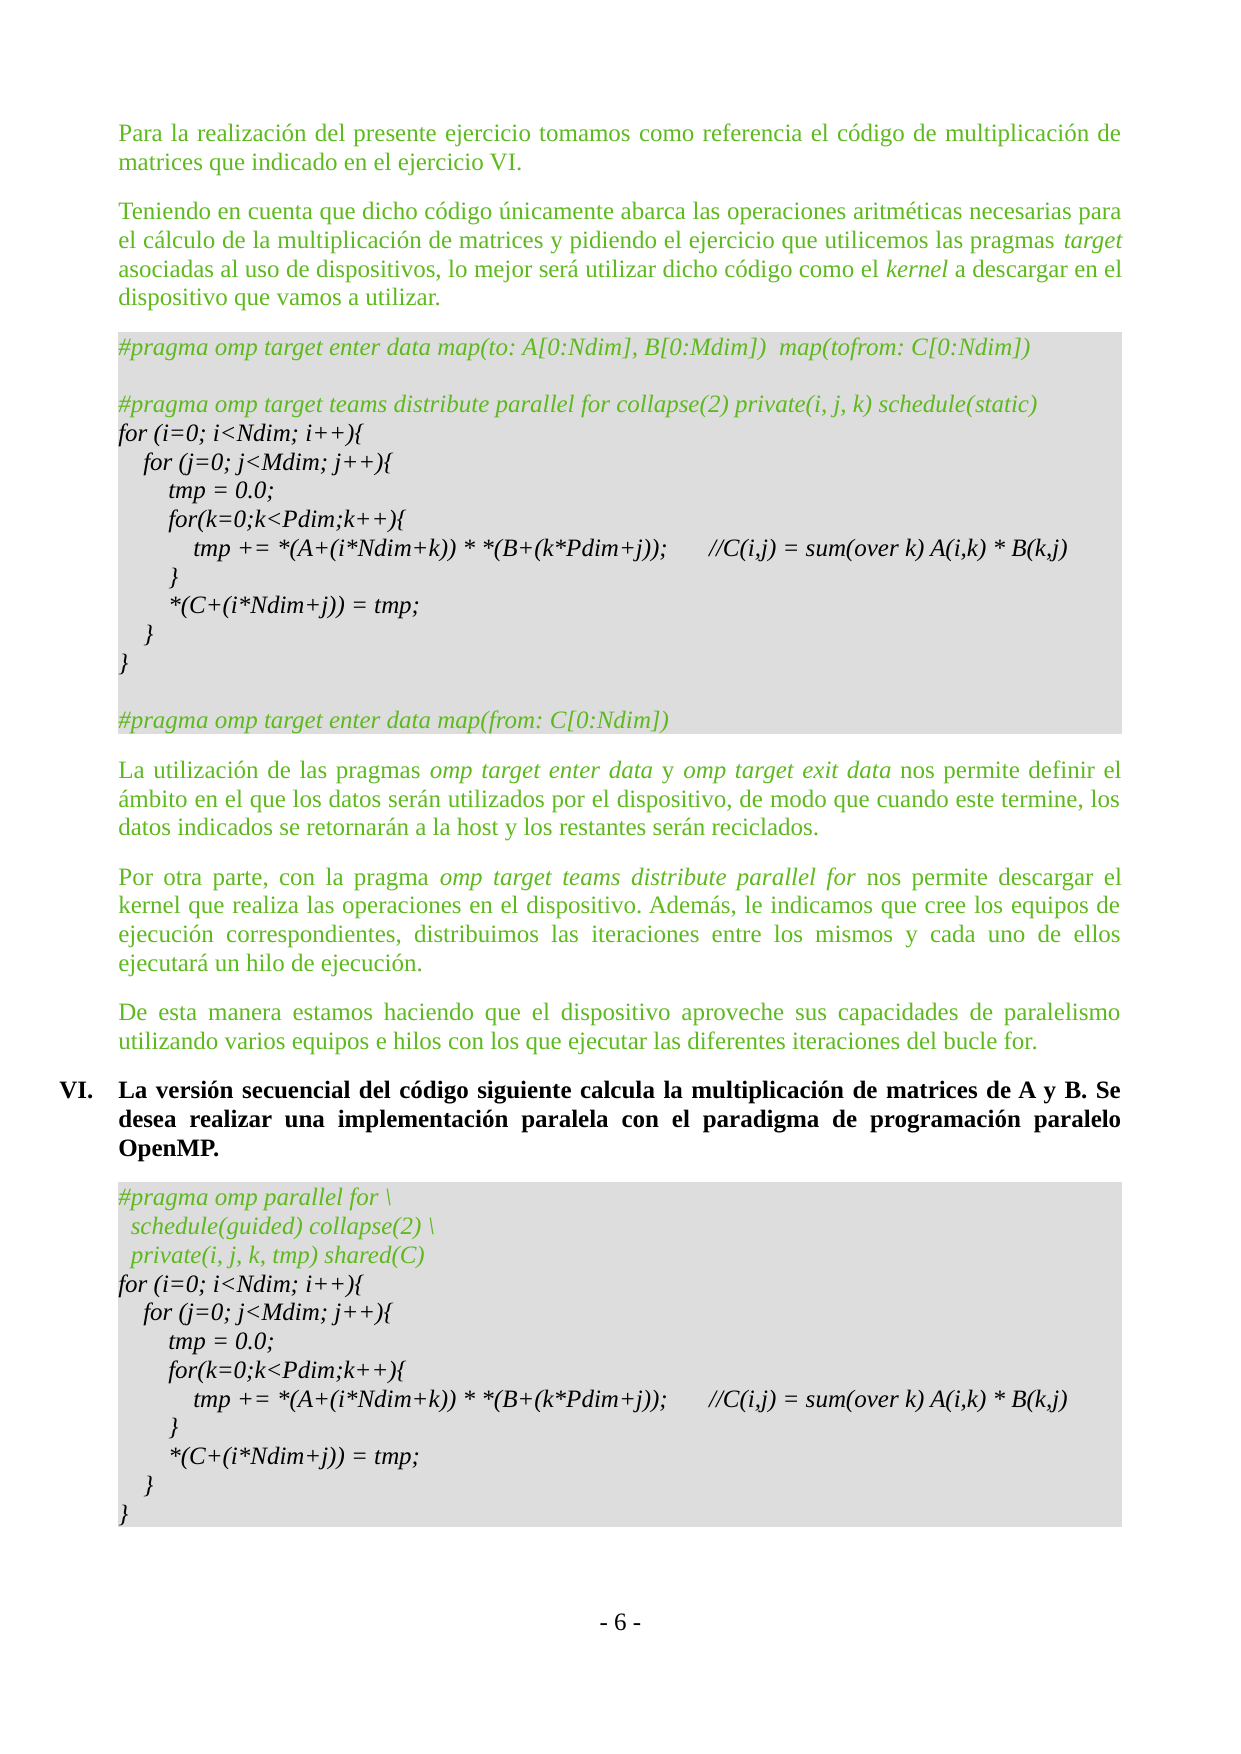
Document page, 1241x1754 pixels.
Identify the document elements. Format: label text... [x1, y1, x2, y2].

text } [118, 1412, 1122, 1441]
text } [118, 1499, 1122, 1527]
text *(C+(i*Ndim+j)) = tmp; [118, 1441, 1122, 1470]
text private(i, j, k, tmp) shared(C) [118, 1240, 1122, 1269]
text La utilización de las pragmas omp target enter data y omp target exit data nos permite definir el ámbito en el que los datos serán utilizados por el dispositivo, de modo que cuando este termine, los datos indicados se retornarán a la host y los restantes serán reciclados. [118, 755, 1122, 841]
text #pragma omp parallel for \ [118, 1182, 1122, 1211]
text Para la realización del presente ejercicio tomamos como referencia el código de multiplicación de matrices que indicado en el ejercicio VI. [118, 118, 1122, 176]
text tmp += *(A+(i*Ndim+k)) * *(B+(k*Pdim+j)); //C(i,j) = sum(over k) A(i,k) * B(k,j) [118, 1384, 1122, 1412]
text #pragma omp target teams distribute parallel for collapse(2) private(i, j, k) schedule(static) [118, 389, 1122, 418]
text for (i=0; i<Ndim; i++){ [118, 1269, 1122, 1297]
text } [118, 1470, 1122, 1499]
text for (j=0; j<Mdim; j++){ [118, 1297, 1122, 1326]
text #pragma omp target enter data map(from: C[0:Ndim]) [118, 706, 1122, 734]
text } [118, 562, 1122, 591]
text #pragma omp target enter data map(to: A[0:Ndim], B[0:Mdim]) map(tofrom: C[0:Ndim]) [118, 332, 1122, 361]
text } [118, 648, 1122, 677]
text Por otra parte, con la pragma omp target teams distribute parallel for nos permite descargar el kernel que realiza las operaciones en el dispositivo. Además, le indicamos que cree los equipos de ejecución correspondientes, distribuimos las iteraciones entre los mismos y cada uno de ellos ejecutará un hilo de ejecución. [118, 862, 1122, 977]
text for(k=0;k<Pdim;k++){ [118, 1355, 1122, 1384]
text for (j=0; j<Mdim; j++){ [118, 447, 1122, 476]
text tmp += *(A+(i*Ndim+k)) * *(B+(k*Pdim+j)); //C(i,j) = sum(over k) A(i,k) * B(k,j) [118, 533, 1122, 562]
text tmp = 0.0; [118, 476, 1122, 504]
text De esta manera estamos haciendo que el dispositivo aproveche sus capacidades de paralelismo utilizando varios equipos e hilos con los que ejecutar las diferentes iteraciones del bucle for. [118, 997, 1122, 1055]
text schedule(guided) collapse(2) \ [118, 1211, 1122, 1240]
text Teniendo en cuenta que dicho código únicamente abarca las operaciones aritméticas necesarias para el cálculo de la multiplicación de matrices y pidiendo el ejercicio que utilicemos las pragmas target asociadas al uso de dispositivos, lo mejor será utilizar dicho código como el kernel a descargar en el dispositivo que vamos a utilizar. [118, 196, 1122, 311]
text for(k=0;k<Pdim;k++){ [118, 504, 1122, 533]
text for (i=0; i<Ndim; i++){ [118, 418, 1122, 447]
text VI. La versión secuencial del código siguiente calcula la multiplicación de matrices de A y B. Se desea realizar una implementación paralela con el paradigma de programación paralelo OpenMP. [59, 1076, 1122, 1162]
text *(C+(i*Ndim+j)) = tmp; [118, 591, 1122, 619]
text tmp = 0.0; [118, 1326, 1122, 1355]
text } [118, 619, 1122, 648]
